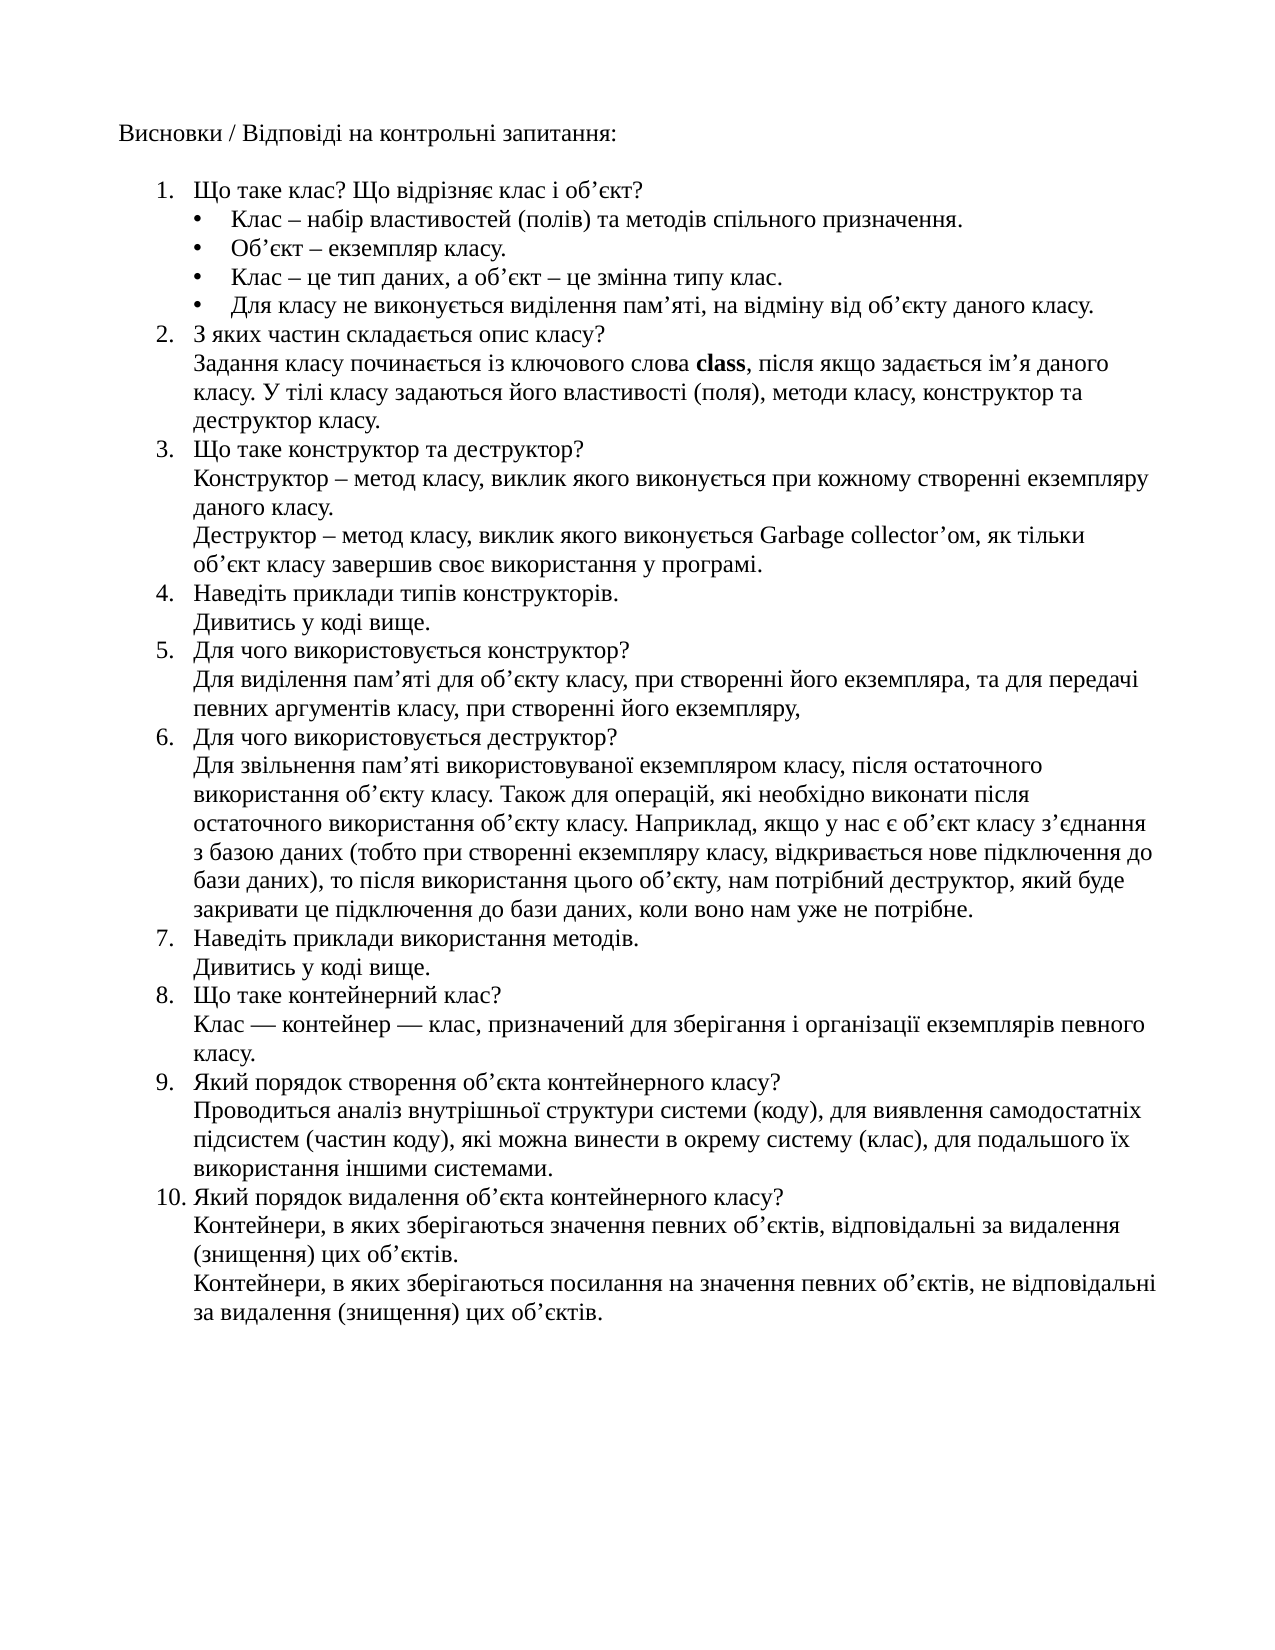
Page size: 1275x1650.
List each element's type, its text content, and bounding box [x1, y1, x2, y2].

list Який порядок видалення об’єкта контейнерного класу? [156, 1182, 1157, 1211]
list Проводиться аналіз внутрішньої структури системи (коду), для виявлення самодостатніх підсистем (частин коду), які можна винести в окрему систему (клас), для подальшого їх використання іншими системами. [156, 1096, 1157, 1182]
list Об’єкт – екземпляр класу. [193, 233, 1157, 262]
list Конструктор – метод класу, виклик якого виконується при кожному створенні екземпляру даного класу. [156, 463, 1157, 521]
list Дивитись у коді вище. [156, 952, 1157, 981]
list Для виділення пам’яті для об’єкту класу, при створенні його екземпляра, та для передачі певних аргументів класу, при створенні його екземпляру, [156, 664, 1157, 722]
list Який порядок створення об’єкта контейнерного класу? [156, 1067, 1157, 1096]
list Контейнери, в яких зберігаються посилання на значення певних об’єктів, не відповідальні за видалення (знищення) цих об’єктів. [156, 1268, 1157, 1326]
list Клас – це тип даних, а об’єкт – це змінна типу клас. [193, 262, 1157, 291]
list Деструктор – метод класу, виклик якого виконується Garbage collector’ом, як тільки об’єкт класу завершив своє використання у програмі. [156, 521, 1157, 578]
list Що таке клас? Що відрізняє клас і об’єкт? [156, 176, 1157, 204]
list Для звільнення пам’яті використовуваної екземпляром класу, після остаточного використання об’єкту класу. Також для операцій, які необхідно виконати після остаточного використання об’єкту класу. Наприклад, якщо у нас є об’єкт класу з’єднання з базою даних (тобто при створенні екземпляру класу, відкривається нове підключення до бази даних), то після використання цього об’єкту, нам потрібний деструктор, який буде закривати це підключення до бази даних, коли воно нам уже не потрібне. [156, 751, 1157, 923]
list З яких частин складається опис класу? [156, 319, 1157, 348]
text Висновки / Відповіді на контрольні запитання: [118, 118, 1157, 147]
list Клас – набір властивостей (полів) та методів спільного призначення. [193, 204, 1157, 233]
list Що таке конструктор та деструктор? [156, 434, 1157, 463]
list Для чого використовується конструктор? [156, 636, 1157, 664]
list Задання класу починається із ключового слова class, після якщо задається ім’я даного класу. У тілі класу задаються його властивості (поля), методи класу, конструктор та деструктор класу. [156, 348, 1157, 434]
list Для чого використовується деструктор? [156, 722, 1157, 751]
list Клас — контейнер — клас, призначений для зберігання і організації екземплярів певного класу. [156, 1009, 1157, 1067]
list Дивитись у коді вище. [156, 607, 1157, 636]
list Для класу не виконується виділення пам’яті, на відміну від об’єкту даного класу. [193, 291, 1157, 319]
list Що таке контейнерний клас? [156, 981, 1157, 1009]
list Контейнери, в яких зберігаються значення певних об’єктів, відповідальні за видалення (знищення) цих об’єктів. [156, 1211, 1157, 1268]
list Наведіть приклади типів конструкторів. [156, 578, 1157, 607]
list Наведіть приклади використання методів. [156, 923, 1157, 952]
